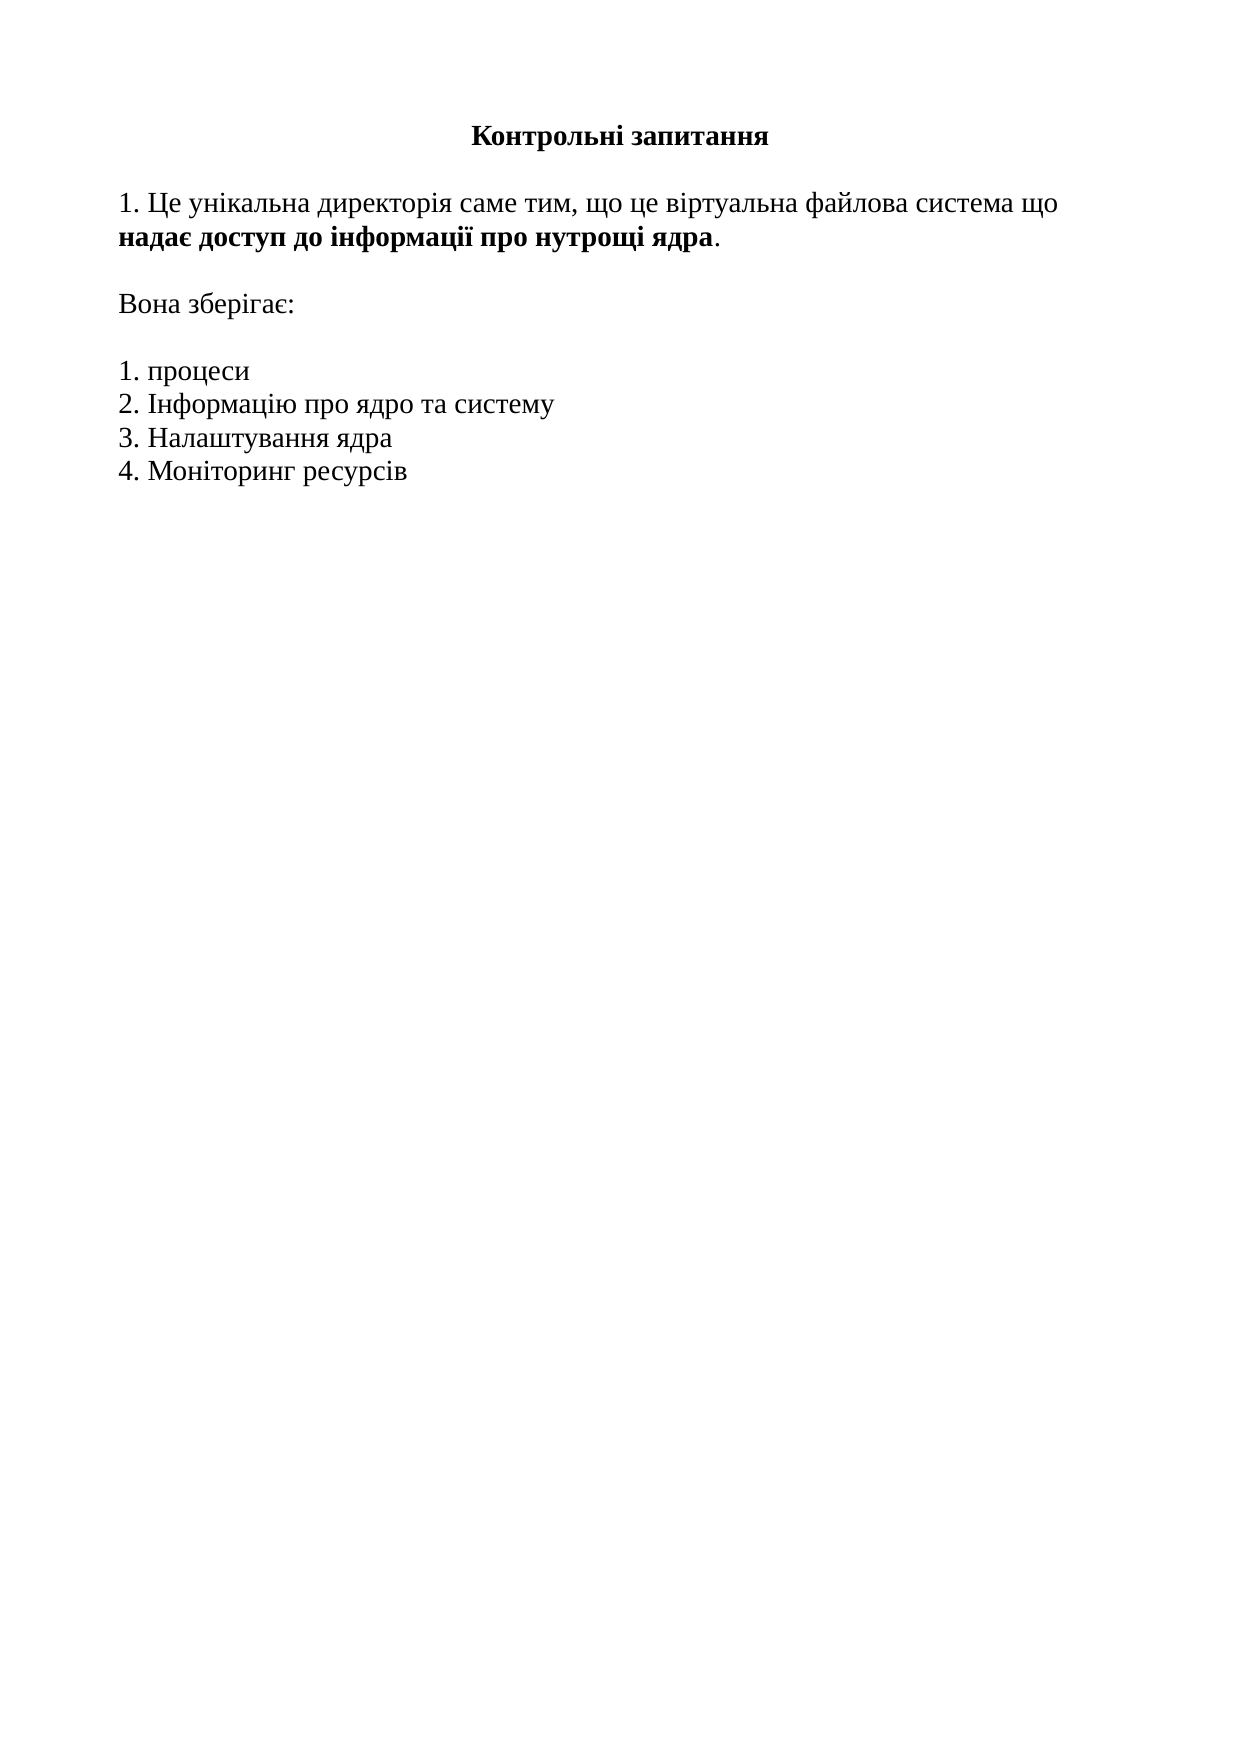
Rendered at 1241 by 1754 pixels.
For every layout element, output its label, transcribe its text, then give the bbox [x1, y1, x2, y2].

text 4. Моніторинг ресурсів [118, 453, 1122, 487]
text Вона зберігає: [118, 286, 1122, 319]
text 1. Це унікальна директорія саме тим, що це віртуальна файлова система що надає доступ до інформації про нутрощі ядра. [118, 185, 1122, 252]
text Контрольні запитання [118, 118, 1122, 152]
text 1. процеси [118, 353, 1122, 386]
text 2. Інформацію про ядро та систему [118, 386, 1122, 420]
text 3. Налаштування ядра [118, 420, 1122, 453]
